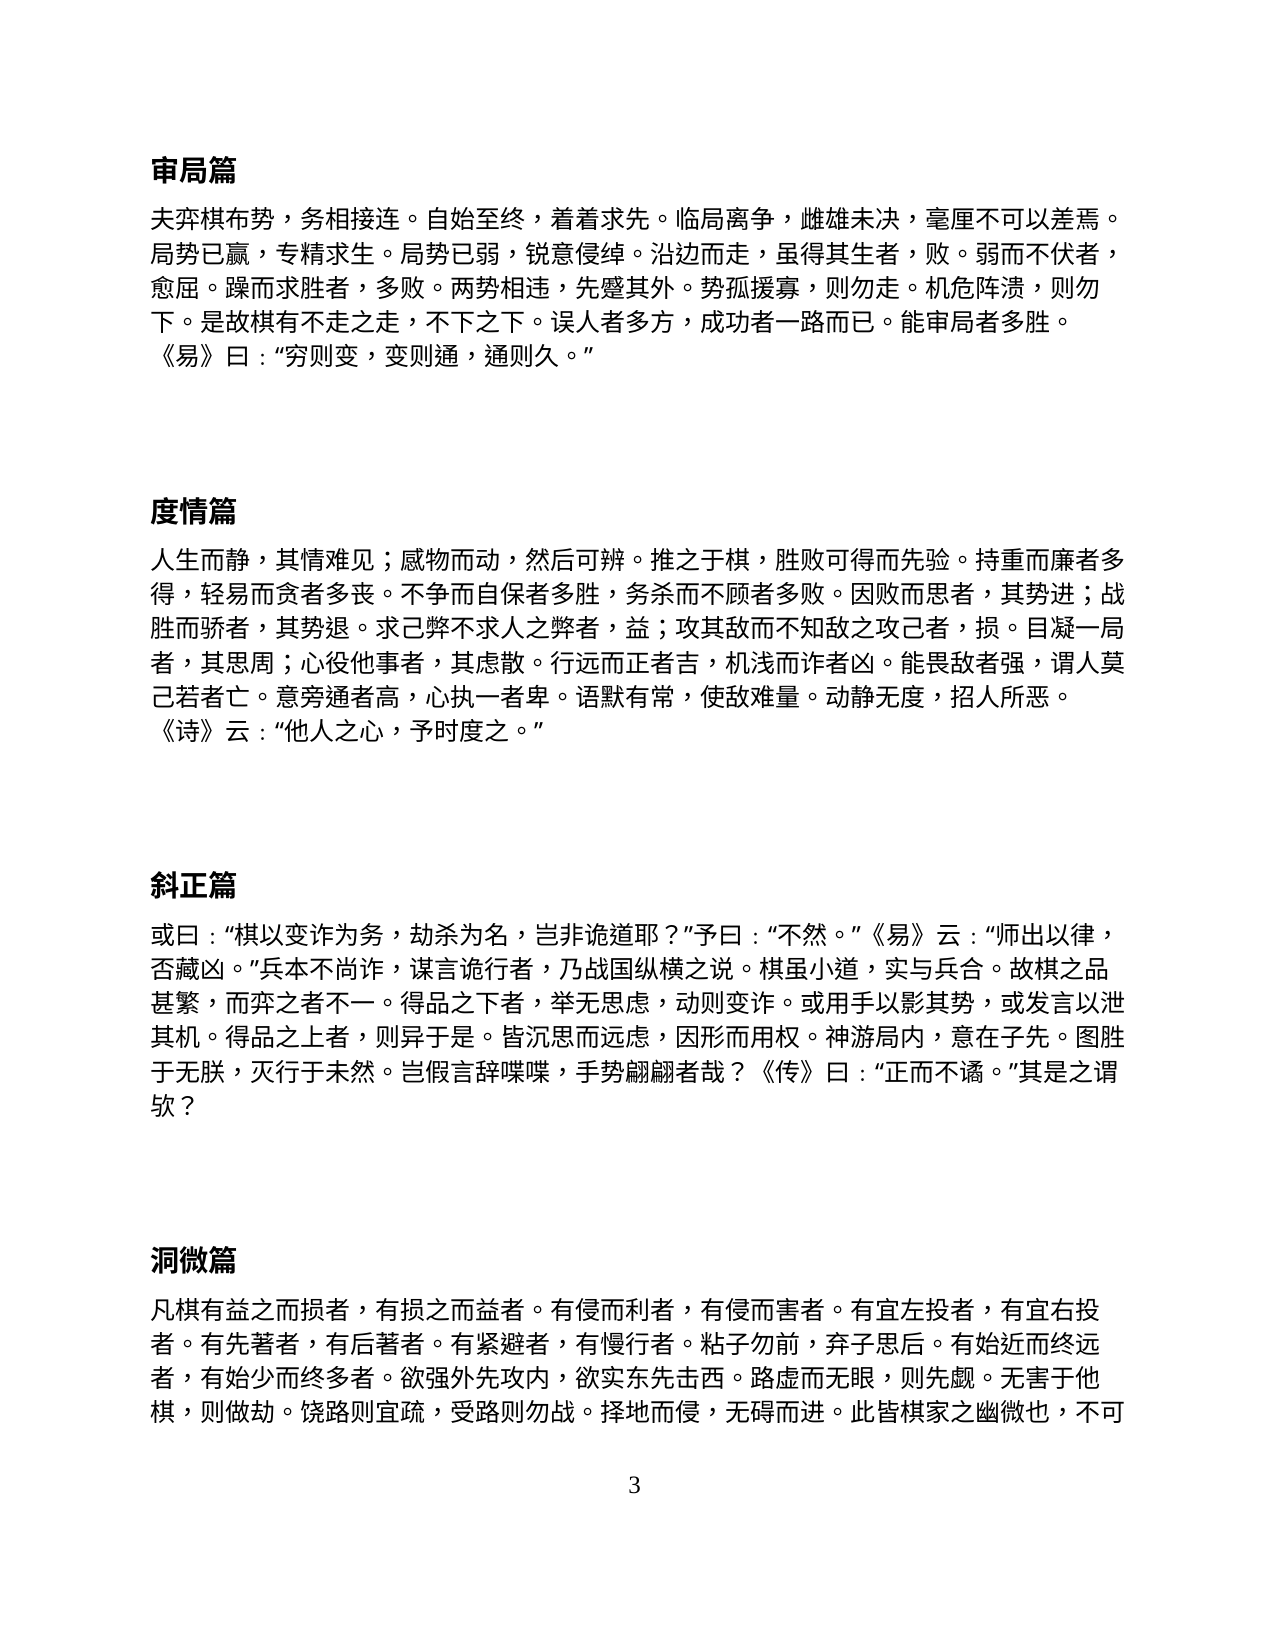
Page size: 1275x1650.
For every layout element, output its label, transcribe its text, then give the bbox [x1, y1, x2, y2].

subtitle 斜正篇 [150, 866, 1125, 905]
subtitle 度情篇 [150, 491, 1125, 531]
text 或曰﹕“棋以变诈为务，劫杀为名，岂非诡道耶？”予曰﹕“不然。”《易》云﹕“师出以律，否藏凶。”兵本不尚诈，谋言诡行者，乃战国纵横之说。棋虽小道，实与兵合。故棋之品甚繁，而弈之者不一。得品之下者，举无思虑，动则变诈。或用手以影其势，或发言以泄其机。得品之上者，则异于是。皆沉思而远虑，因形而用权。神游局内，意在子先。图胜于无朕，灭行于未然。岂假言辞喋喋，手势翩翩者哉？《传》曰﹕“正而不谲。”其是之谓欤？ [150, 918, 1125, 1122]
subtitle 洞微篇 [150, 1241, 1125, 1280]
subtitle 审局篇 [150, 150, 1125, 190]
text 夫弈棋布势，务相接连。自始至终，着着求先。临局离争，雌雄未决，毫厘不可以差焉。局势已赢，专精求生。局势已弱，锐意侵绰。沿边而走，虽得其生者，败。弱而不伏者，愈屈。躁而求胜者，多败。两势相违，先蹙其外。势孤援寡，则勿走。机危阵溃，则勿下。是故棋有不走之走，不下之下。误人者多方，成功者一路而已。能审局者多胜。《易》曰﹕“穷则变，变则通，通则久。” [150, 202, 1125, 372]
text 凡棋有益之而损者，有损之而益者。有侵而利者，有侵而害者。有宜左投者，有宜右投者。有先著者，有后著者。有紧避者，有慢行者。粘子勿前，弃子思后。有始近而终远者，有始少而终多者。欲强外先攻内，欲实东先击西。路虚而无眼，则先觑。无害于他棋，则做劫。饶路则宜疏，受路则勿战。择地而侵，无碍而进。此皆棋家之幽微也，不可 [150, 1293, 1125, 1429]
text 人生而静，其情难见；感物而动，然后可辨。推之于棋，胜败可得而先验。持重而廉者多得，轻易而贪者多丧。不争而自保者多胜，务杀而不顾者多败。因败而思者，其势进；战胜而骄者，其势退。求己弊不求人之弊者，益；攻其敌而不知敌之攻己者，损。目凝一局者，其思周；心役他事者，其虑散。行远而正者吉，机浅而诈者凶。能畏敌者强，谓人莫己若者亡。意旁通者高，心执一者卑。语默有常，使敌难量。动静无度，招人所恶。《诗》云﹕“他人之心，予时度之。” [150, 543, 1125, 747]
